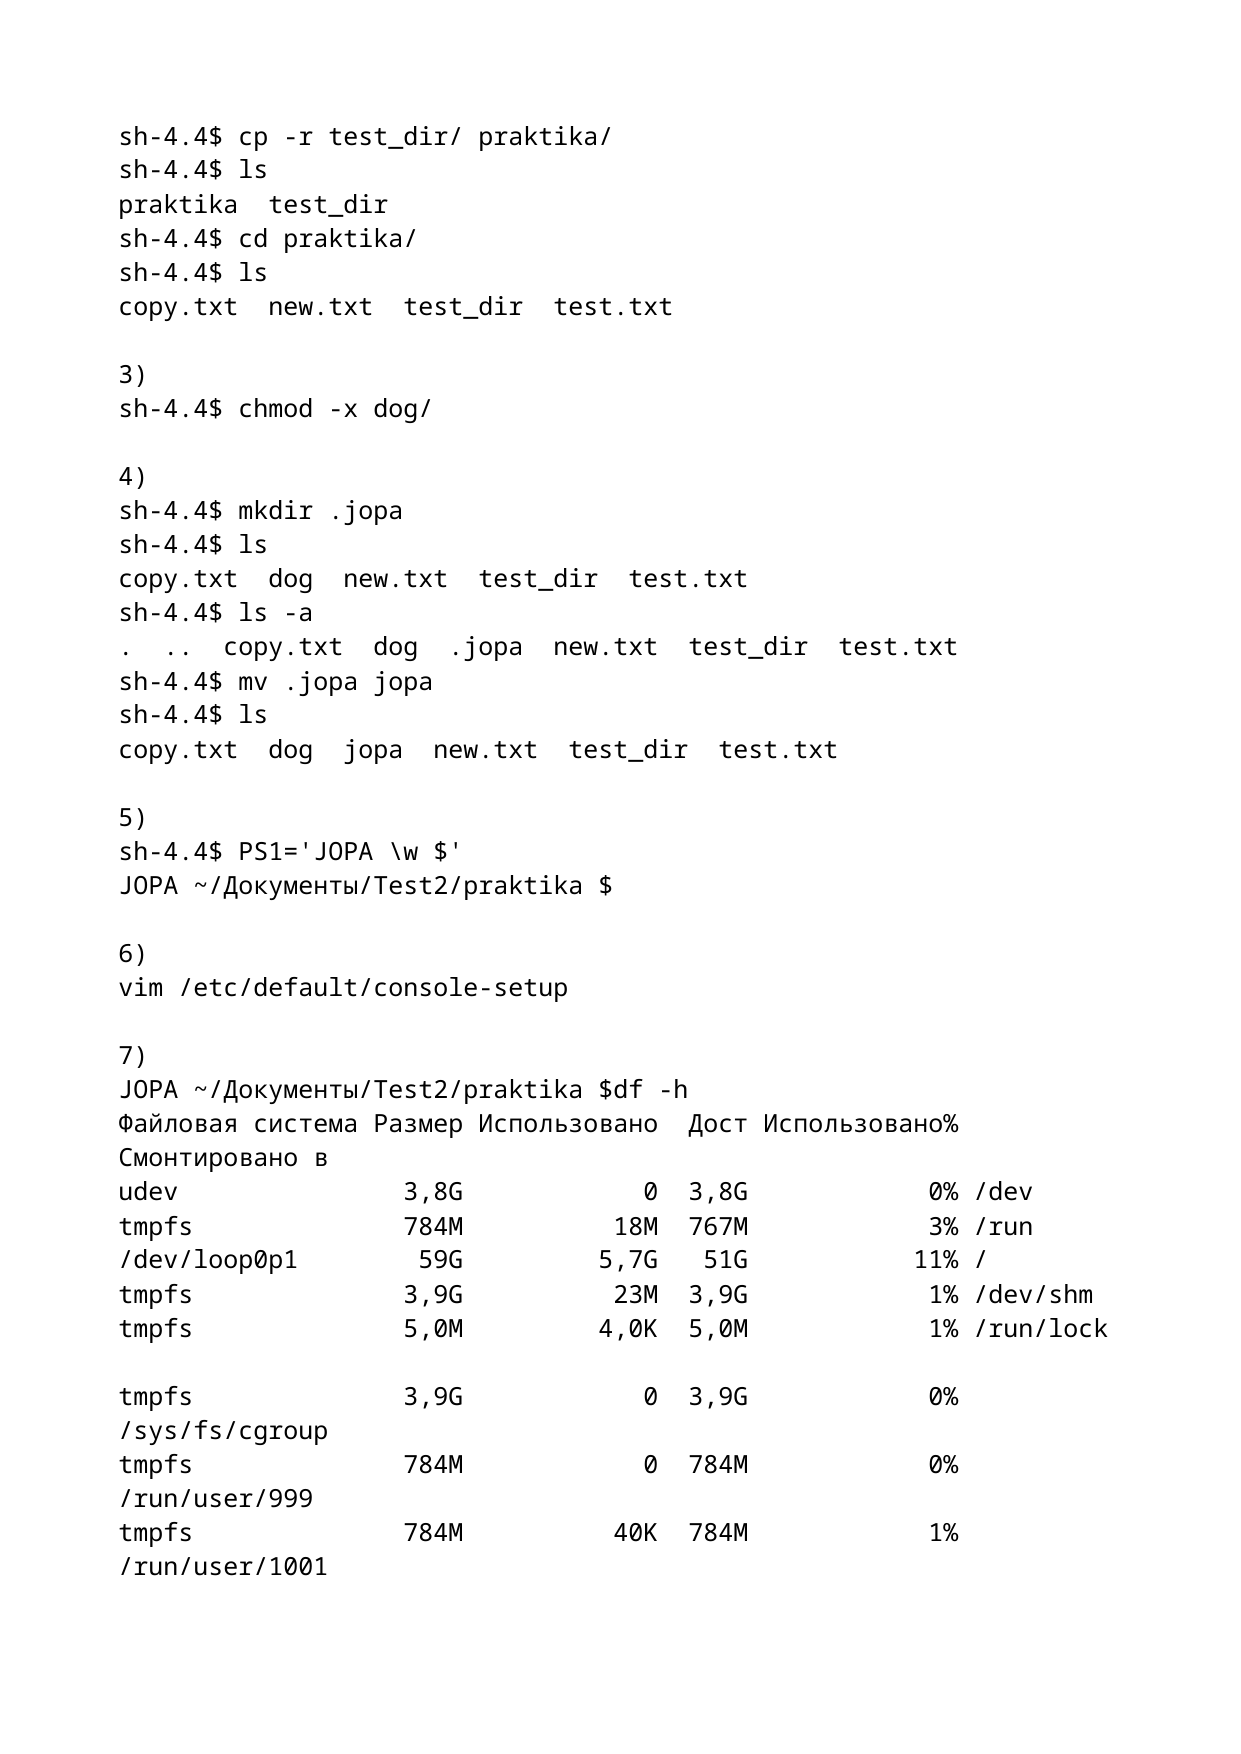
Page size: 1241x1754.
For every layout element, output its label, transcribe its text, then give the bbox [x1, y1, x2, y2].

text vim /etc/default/console-setup [118, 970, 1122, 1038]
text sh-4.4$ cp -r test_dir/ praktika/ sh-4.4$ ls praktika test_dir sh-4.4$ cd praktika/ sh-4.4$ ls copy.txt new.txt test_dir test.txt [118, 118, 1122, 357]
text 4) [118, 459, 1122, 493]
text sh-4.4$ PS1='JOPA \w $' JOPA ~/Документы/Test2/praktika $ 6) [118, 833, 1122, 970]
text sh-4.4$ mkdir .jopa sh-4.4$ ls copy.txt dog new.txt test_dir test.txt sh-4.4$ ls -a . .. copy.txt dog .jopa new.txt test_dir test.txt sh-4.4$ mv .jopa jopa sh-4.4$ ls copy.txt dog jopa new.txt test_dir test.txt [118, 493, 1122, 799]
text 7) [118, 1038, 1122, 1072]
text 5) [118, 799, 1122, 833]
text JOPA ~/Документы/Test2/praktika $df -h Файловая система Размер Использовано Дост Использовано% Cмонтировано в udev 3,8G 0 3,8G 0% /dev tmpfs 784M 18M 767M 3% /run /dev/loop0p1 59G 5,7G 51G 11% / tmpfs 3,9G 23M 3,9G 1% /dev/shm tmpfs 5,0M 4,0K 5,0M 1% /run/lock tmpfs 3,9G 0 3,9G 0% /sys/fs/cgroup tmpfs 784M 0 784M 0% /run/user/999 tmpfs 784M 40K 784M 1% /run/user/1001 [118, 1072, 1122, 1583]
text 3) [118, 357, 1122, 391]
text sh-4.4$ chmod -x dog/ [118, 391, 1122, 459]
